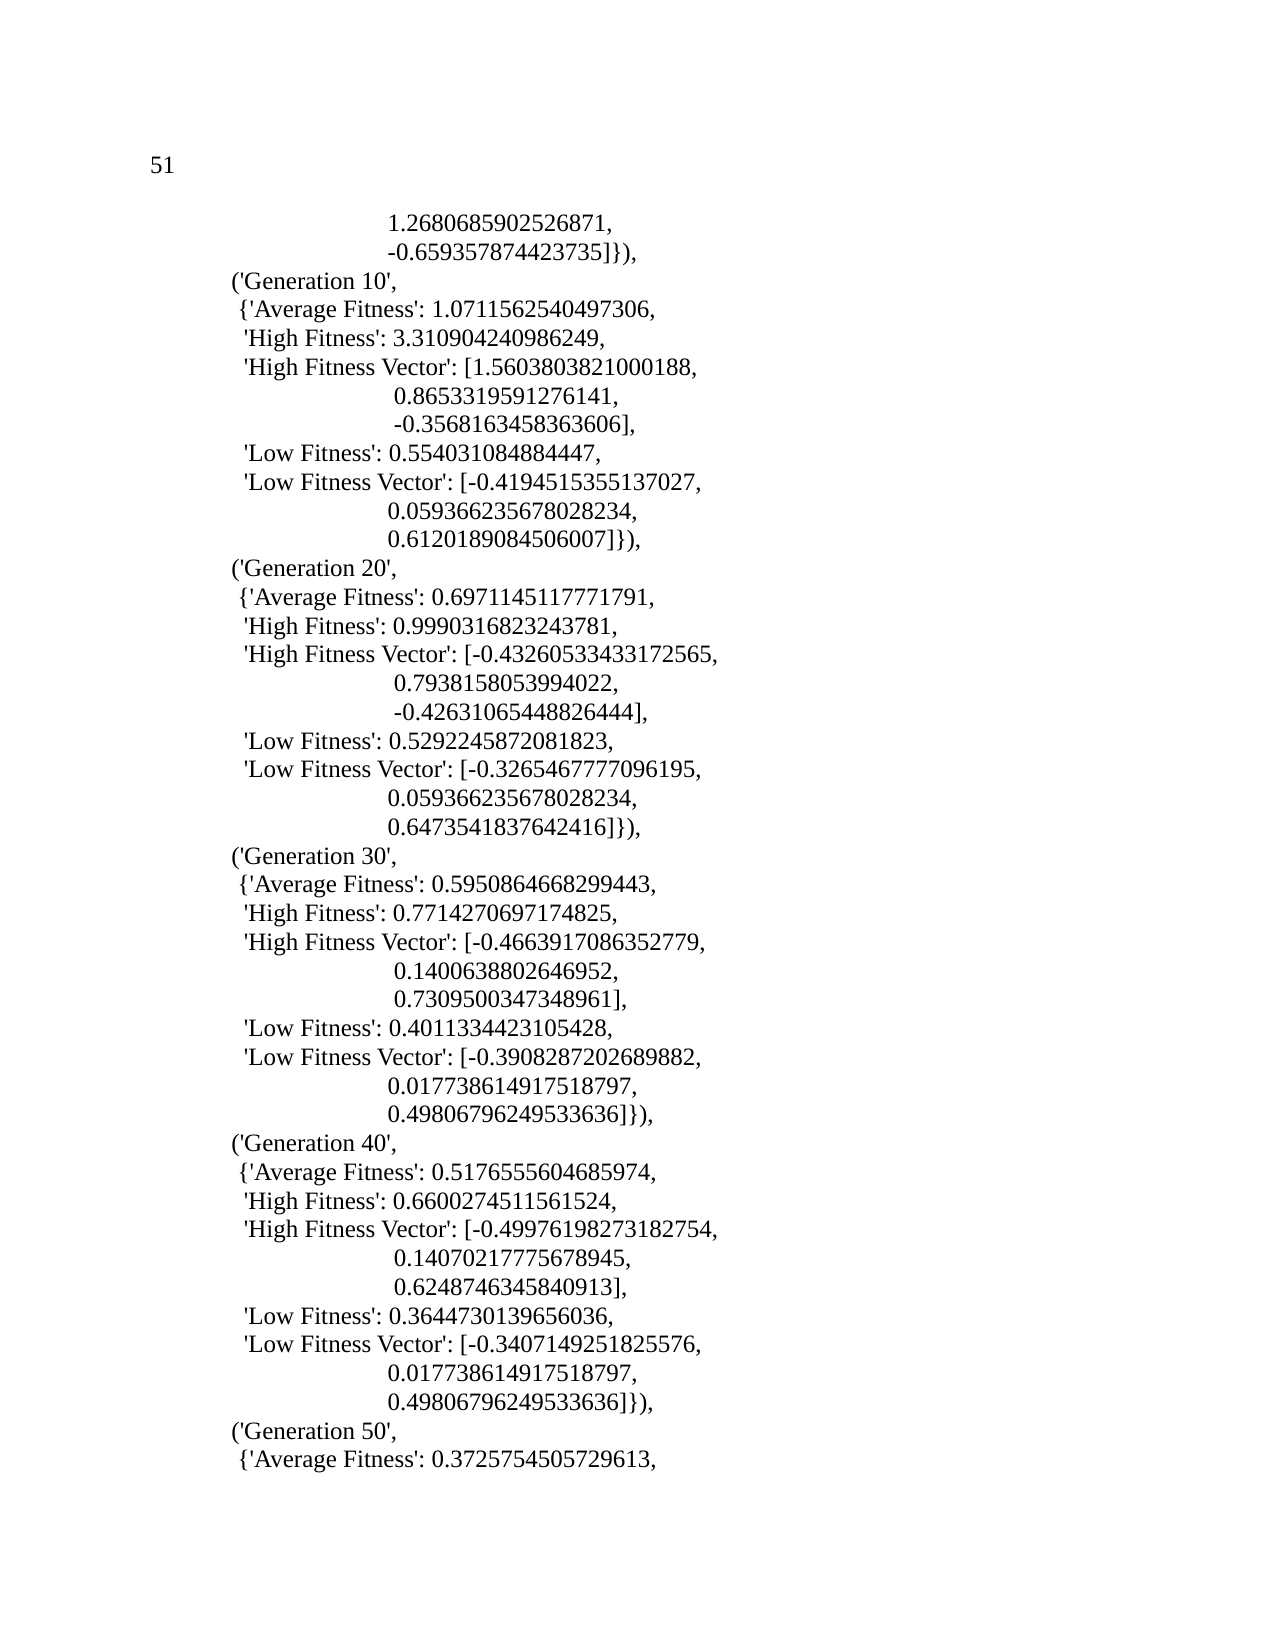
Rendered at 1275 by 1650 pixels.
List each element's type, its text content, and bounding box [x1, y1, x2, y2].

text 'Low Fitness': 0.554031084884447, [150, 438, 1125, 467]
text 0.6248746345840913], [150, 1272, 1125, 1301]
text 'Low Fitness Vector': [-0.3265467777096195, [150, 754, 1125, 783]
text ('Generation 30', [150, 841, 1125, 869]
text 'Low Fitness': 0.5292245872081823, [150, 726, 1125, 754]
text ('Generation 20', [150, 553, 1125, 582]
text 0.059366235678028234, [150, 783, 1125, 812]
text 'Low Fitness': 0.4011334423105428, [150, 1013, 1125, 1042]
text 0.49806796249533636]}), [150, 1387, 1125, 1416]
text {'Average Fitness': 0.5176555604685974, [150, 1157, 1125, 1186]
text 1.2680685902526871, [150, 208, 1125, 237]
text 'Low Fitness Vector': [-0.3407149251825576, [150, 1329, 1125, 1358]
text 0.14070217775678945, [150, 1243, 1125, 1272]
text 'High Fitness': 3.310904240986249, [150, 323, 1125, 352]
text 'High Fitness': 0.6600274511561524, [150, 1186, 1125, 1214]
text ('Generation 10', [150, 266, 1125, 294]
text 'High Fitness': 0.7714270697174825, [150, 898, 1125, 927]
text 'High Fitness Vector': [-0.49976198273182754, [150, 1214, 1125, 1243]
text ('Generation 40', [150, 1128, 1125, 1157]
text 0.6473541837642416]}), [150, 812, 1125, 841]
text 'High Fitness Vector': [-0.43260533433172565, [150, 639, 1125, 668]
text 0.017738614917518797, [150, 1358, 1125, 1387]
text 'High Fitness Vector': [1.5603803821000188, [150, 352, 1125, 381]
text 'Low Fitness': 0.3644730139656036, [150, 1301, 1125, 1329]
text 0.7938158053994022, [150, 668, 1125, 697]
text 0.059366235678028234, [150, 496, 1125, 524]
text ('Generation 50', [150, 1416, 1125, 1444]
text 'Low Fitness Vector': [-0.3908287202689882, [150, 1042, 1125, 1071]
text 'High Fitness': 0.9990316823243781, [150, 611, 1125, 639]
text 0.017738614917518797, [150, 1071, 1125, 1099]
text 0.8653319591276141, [150, 381, 1125, 409]
text -0.3568163458363606], [150, 409, 1125, 438]
text {'Average Fitness': 0.3725754505729613, [150, 1444, 1125, 1473]
text 'Low Fitness Vector': [-0.4194515355137027, [150, 467, 1125, 496]
text 'High Fitness Vector': [-0.4663917086352779, [150, 927, 1125, 956]
text 0.49806796249533636]}), [150, 1099, 1125, 1128]
text 0.7309500347348961], [150, 984, 1125, 1013]
text {'Average Fitness': 0.5950864668299443, [150, 869, 1125, 898]
text {'Average Fitness': 0.6971145117771791, [150, 582, 1125, 611]
text {'Average Fitness': 1.0711562540497306, [150, 294, 1125, 323]
text 0.1400638802646952, [150, 956, 1125, 984]
text 0.6120189084506007]}), [150, 524, 1125, 553]
text -0.659357874423735]}), [150, 237, 1125, 266]
text -0.42631065448826444], [150, 697, 1125, 726]
